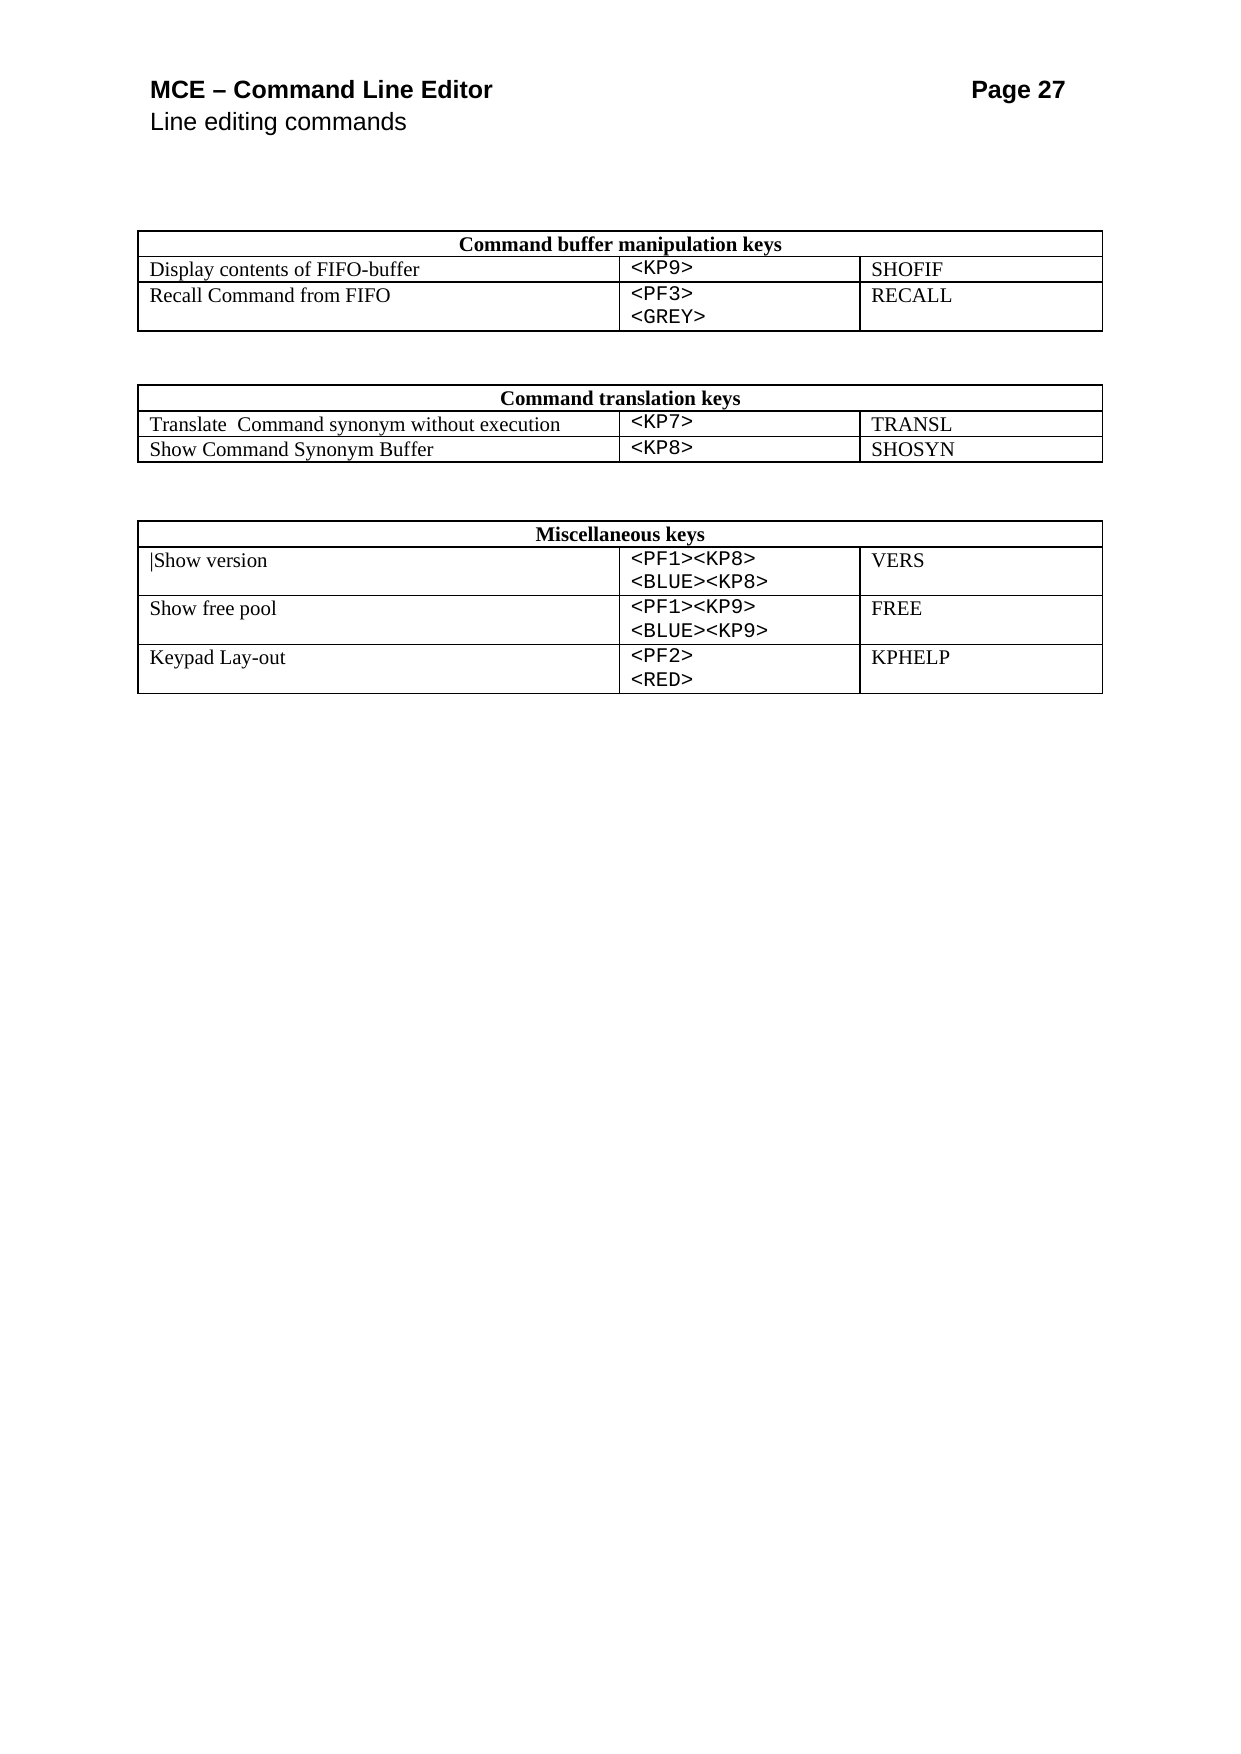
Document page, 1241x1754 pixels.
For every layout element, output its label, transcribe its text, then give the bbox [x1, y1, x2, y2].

table_cell Translate Command synonym without execution [139, 412, 619, 436]
table_cell <KP9> [620, 257, 859, 281]
table_cell TRANSL [861, 412, 1102, 436]
table_cell <PF1><KP9> <BLUE><KP9> [620, 596, 859, 644]
table_header Command buffer manipulation keys [139, 232, 1102, 256]
table_cell Keypad Lay-out [139, 645, 619, 692]
table_cell <PF3> <GREY> [620, 283, 859, 330]
table_cell <PF2> <RED> [620, 645, 859, 692]
table_cell |Show version [139, 548, 619, 595]
table_cell RECALL [861, 283, 1102, 330]
table_cell KPHELP [861, 645, 1102, 692]
table_cell SHOSYN [861, 437, 1102, 461]
table_cell VERS [861, 548, 1102, 595]
table_cell Show Command Synonym Buffer [139, 437, 619, 461]
table_cell Display contents of FIFO-buffer [139, 257, 619, 281]
table_header Command translation keys [139, 386, 1102, 410]
table_cell <KP8> [620, 437, 859, 461]
table_cell <KP7> [620, 412, 859, 436]
table_cell Show free pool [139, 596, 619, 644]
table_cell FREE [861, 596, 1102, 644]
table_header Miscellaneous keys [139, 522, 1102, 546]
table_cell SHOFIF [861, 257, 1102, 281]
table_cell <PF1><KP8> <BLUE><KP8> [620, 548, 859, 595]
table_cell Recall Command from FIFO [139, 283, 619, 330]
